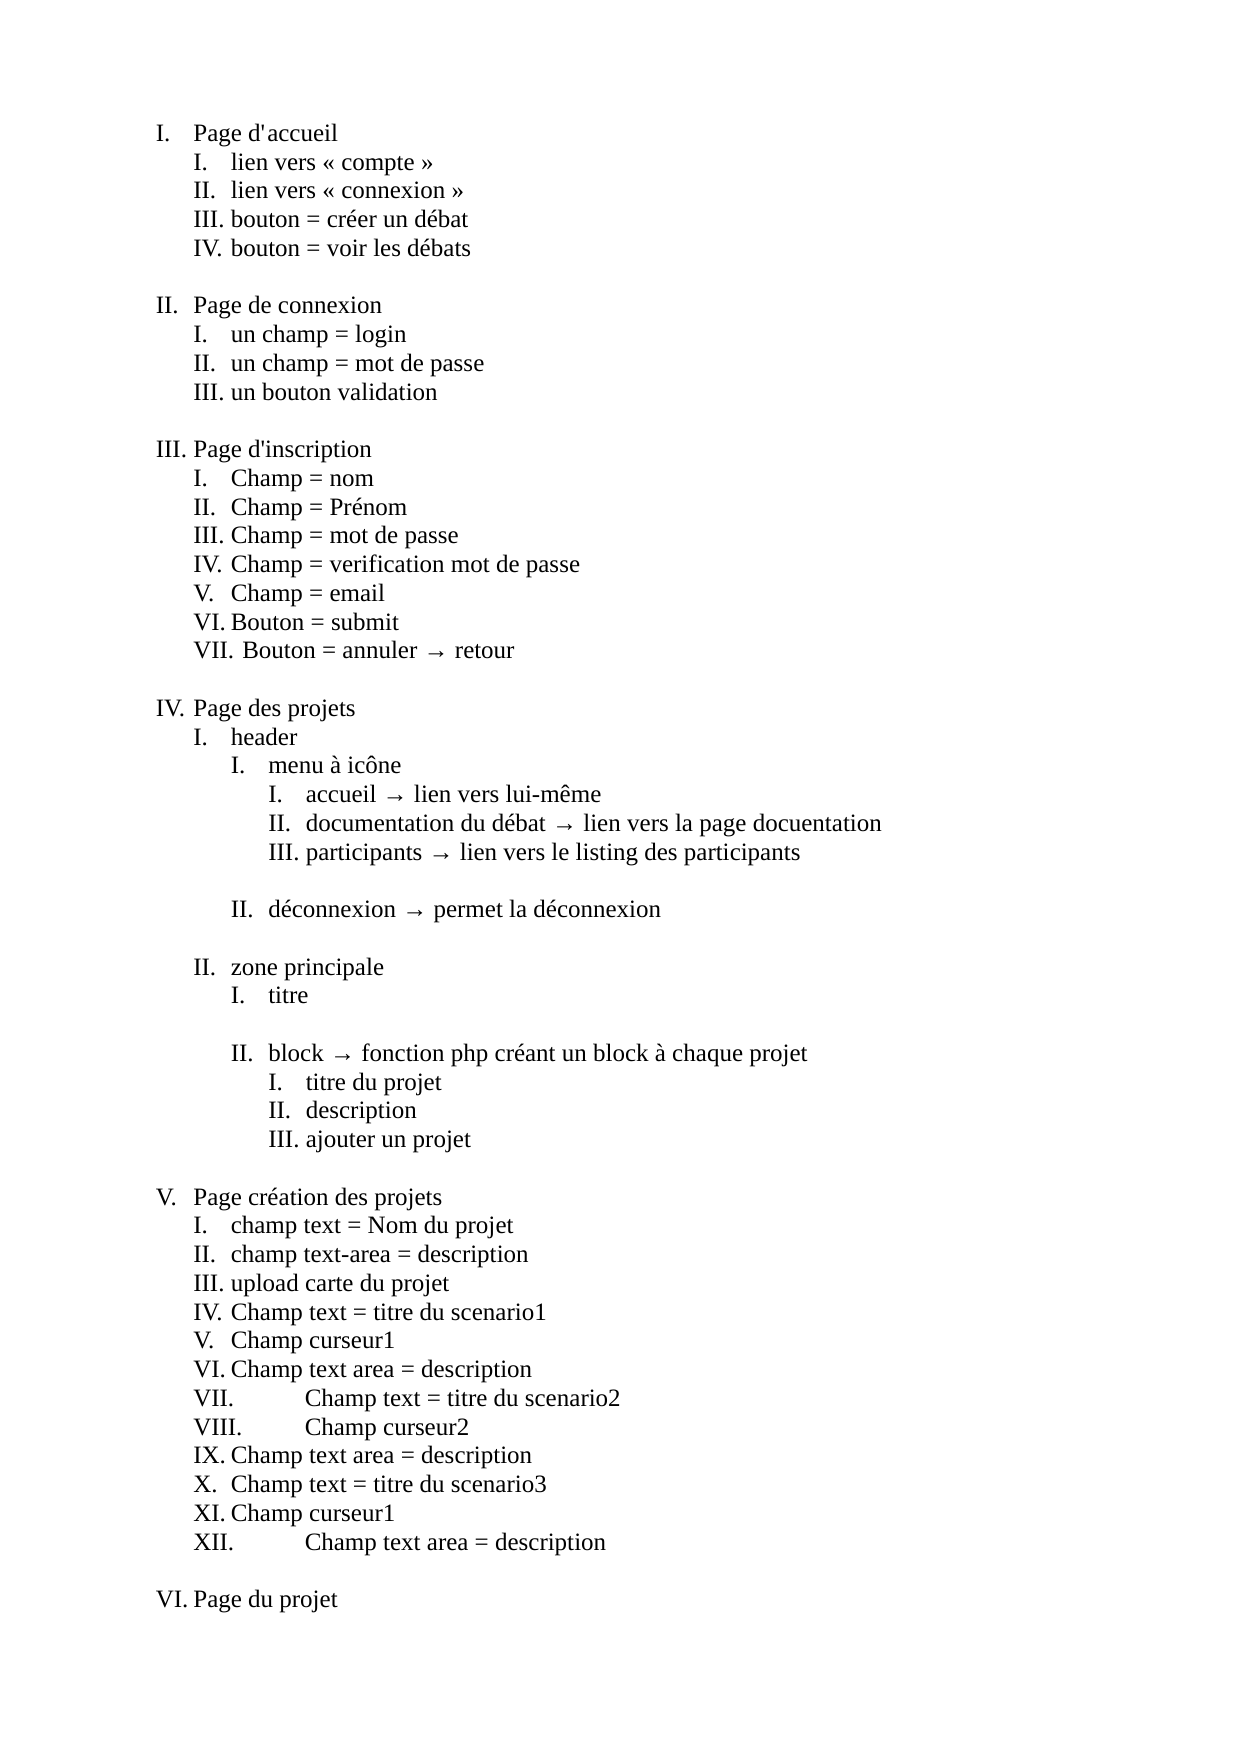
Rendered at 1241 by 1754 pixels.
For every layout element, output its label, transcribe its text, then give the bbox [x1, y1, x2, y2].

list Champ curseur2 [193, 1412, 1122, 1441]
list bouton = voir les débats [193, 233, 1122, 262]
list Champ text area = description [193, 1441, 1122, 1469]
list Page d'inscription [156, 434, 1122, 463]
list ajouter un projet [268, 1124, 1122, 1153]
list Champ = email [193, 578, 1122, 607]
list Champ = nom [193, 463, 1122, 492]
list Champ curseur1 [193, 1498, 1122, 1527]
list titre du projet [268, 1067, 1122, 1096]
list Champ text = titre du scenario2 [193, 1383, 1122, 1412]
list Bouton = submit [193, 607, 1122, 636]
list Champ text area = description [193, 1354, 1122, 1383]
list accueil → lien vers lui-même [268, 779, 1122, 808]
list Champ = mot de passe [193, 521, 1122, 549]
list Champ text area = description [193, 1527, 1122, 1556]
list Page création des projets [156, 1182, 1122, 1211]
list Champ curseur1 [193, 1326, 1122, 1354]
list description [268, 1096, 1122, 1124]
list Champ text = titre du scenario3 [193, 1469, 1122, 1498]
list Champ = Prénom [193, 492, 1122, 521]
list menu à icône [231, 751, 1122, 779]
list Bouton = annuler → retour [193, 636, 1122, 664]
list champ text-area = description [193, 1239, 1122, 1268]
list titre [231, 981, 1122, 1009]
list Page du projet [156, 1584, 1122, 1613]
list champ text = Nom du projet [193, 1211, 1122, 1239]
list déconnexion → permet la déconnexion [231, 894, 1122, 923]
list bouton = créer un débat [193, 204, 1122, 233]
list zone principale [193, 952, 1122, 981]
list Page des projets [156, 693, 1122, 722]
list header [193, 722, 1122, 751]
list un champ = login [193, 319, 1122, 348]
list un champ = mot de passe [193, 348, 1122, 377]
list upload carte du projet [193, 1268, 1122, 1297]
list Page d' accueil [156, 118, 1122, 147]
list documentation du débat → lien vers la page docuentation [268, 808, 1122, 837]
list lien vers « compte » [193, 147, 1122, 176]
list block → fonction php créant un block à chaque projet [231, 1038, 1122, 1067]
list Champ = verification mot de passe [193, 549, 1122, 578]
list participants → lien vers le listing des participants [268, 837, 1122, 866]
list un bouton validation [193, 377, 1122, 406]
list Champ text = titre du scenario1 [193, 1297, 1122, 1326]
list Page de connexion [156, 291, 1122, 319]
list lien vers « connexion » [193, 176, 1122, 204]
